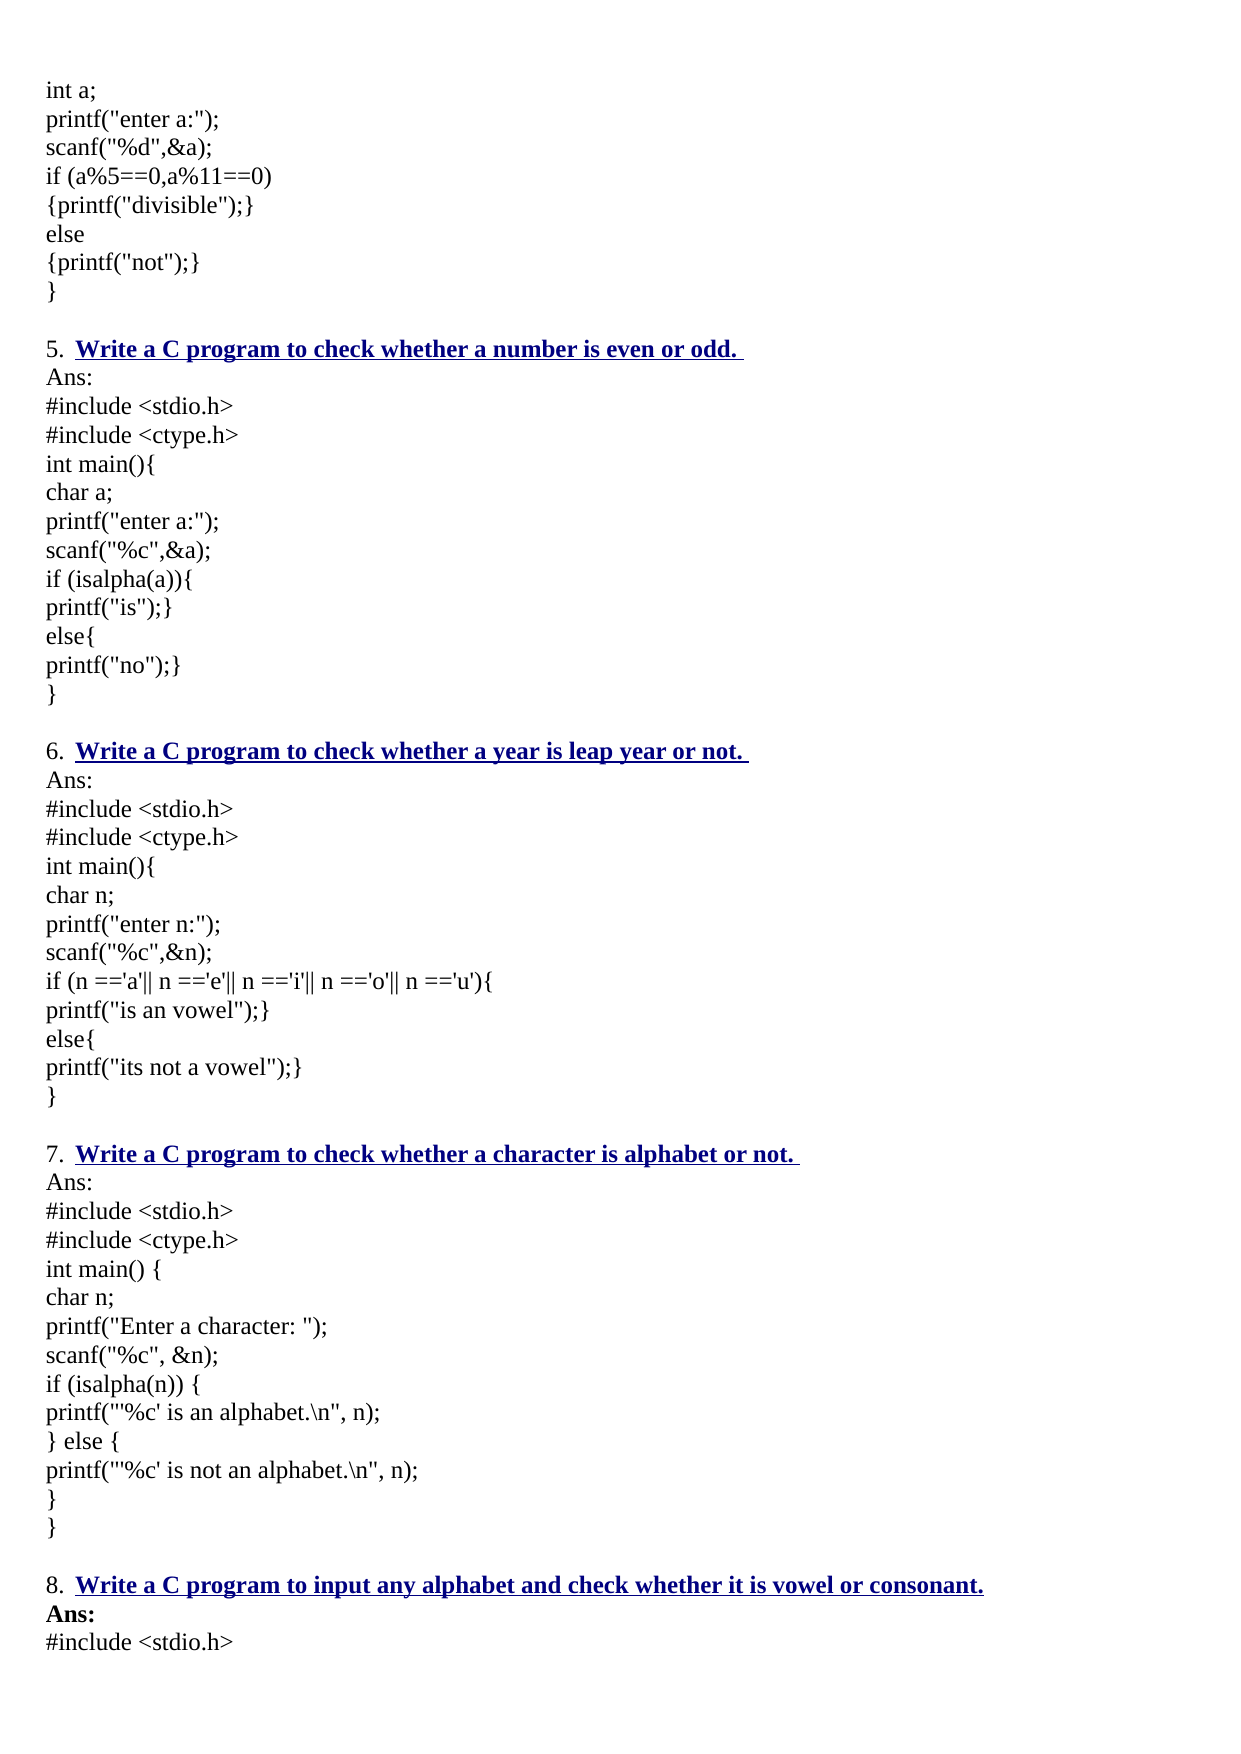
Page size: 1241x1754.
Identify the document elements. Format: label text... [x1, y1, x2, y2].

text if (n =='a'|| n =='e'|| n =='i'|| n =='o'|| n =='u'){ [46, 966, 1165, 995]
text scanf("%c", &n); [46, 1340, 1165, 1369]
text {printf("not");} [46, 247, 1165, 276]
text else [46, 219, 1165, 247]
text char n; [46, 1282, 1165, 1311]
text char a; [46, 477, 1165, 506]
list Write a C program to input any alphabet and check whether it is vowel or consonant. [46, 1570, 1165, 1599]
text } [46, 1512, 1165, 1541]
text #include <stdio.h> [46, 1627, 1165, 1656]
text printf("enter a:"); [46, 104, 1165, 132]
text } [46, 276, 1165, 305]
text int main(){ [46, 851, 1165, 880]
text printf("is");} [46, 592, 1165, 621]
text scanf("%c",&n); [46, 937, 1165, 966]
text scanf("%c",&a); [46, 535, 1165, 564]
text int main(){ [46, 449, 1165, 477]
text Ans: [46, 1167, 1165, 1196]
text Ans: [46, 1599, 1165, 1627]
text int main() { [46, 1254, 1165, 1282]
text printf("Enter a character: "); [46, 1311, 1165, 1340]
text } [46, 679, 1165, 707]
text int a; [46, 75, 1165, 104]
text if (isalpha(a)){ [46, 564, 1165, 592]
text printf("no");} [46, 650, 1165, 679]
text if (isalpha(n)) { [46, 1369, 1165, 1397]
text #include <ctype.h> [46, 420, 1165, 449]
text } else { [46, 1426, 1165, 1455]
list Write a C program to check whether a character is alphabet or not. [46, 1139, 1165, 1167]
text else{ [46, 1024, 1165, 1052]
text {printf("divisible");} [46, 190, 1165, 219]
text Ans: [46, 362, 1165, 391]
text printf("its not a vowel");} [46, 1052, 1165, 1081]
text #include <ctype.h> [46, 822, 1165, 851]
text printf("enter n:"); [46, 909, 1165, 937]
text #include <stdio.h> [46, 794, 1165, 822]
text if (a%5==0,a%11==0) [46, 161, 1165, 190]
text else{ [46, 621, 1165, 650]
text printf("'%c' is an alphabet.\n", n); [46, 1397, 1165, 1426]
text Ans: [46, 765, 1165, 794]
text char n; [46, 880, 1165, 909]
text printf("enter a:"); [46, 506, 1165, 535]
text scanf("%d",&a); [46, 132, 1165, 161]
text #include <stdio.h> [46, 391, 1165, 420]
text } [46, 1484, 1165, 1512]
text printf("'%c' is not an alphabet.\n", n); [46, 1455, 1165, 1484]
text #include <stdio.h> [46, 1196, 1165, 1225]
list Write a C program to check whether a year is leap year or not. [46, 736, 1165, 765]
text printf("is an vowel");} [46, 995, 1165, 1024]
text } [46, 1081, 1165, 1110]
list Write a C program to check whether a number is even or odd. [46, 334, 1165, 362]
text #include <ctype.h> [46, 1225, 1165, 1254]
